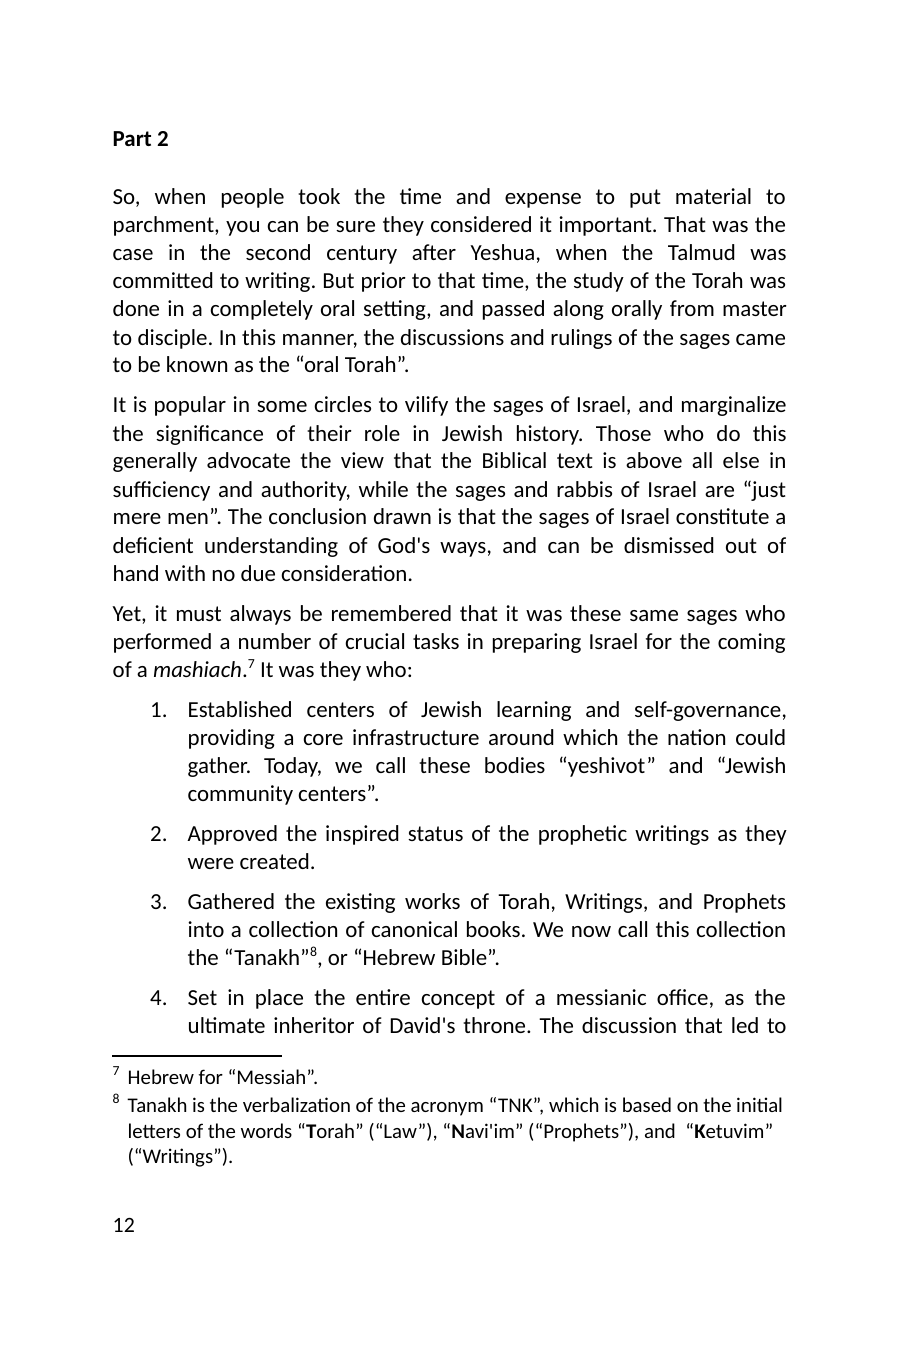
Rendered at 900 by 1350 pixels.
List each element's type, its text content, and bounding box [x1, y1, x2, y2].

text It is popular in some circles to vilify the sages of Israel, and marginalize the significance of their role in Jewish history. Those who do this generally advocate the view that the Biblical text is above all else in sufficiency and authority, while the sages and rabbis of Israel are “just mere men”. The conclusion drawn is that the sages of Israel constitute a deficient understanding of God's ways, and can be dismissed out of hand with no due consideration. [112, 391, 787, 587]
text So, when people took the time and expense to put material to parchment, you can be sure they considered it important. That was the case in the second century after Yeshua, when the Talmud was committed to writing. But prior to that time, the study of the Torah was done in a completely oral setting, and passed along orally from master to disciple. In this manner, the discussions and rulings of the sages came to be known as the “oral Torah”. [112, 182, 787, 379]
list Established centers of Jewish learning and self-governance, providing a core infrastructure around which the nation could gather. Today, we call these bodies “yeshivot” and “Jewish community centers”. [150, 695, 787, 807]
list Tanakh is the verbalization of the acronym “TNK”, which is based on the initial letters of the words “Torah” (“Law”), “Navi'im” (“Prophets”), and “Ketuvim” (“Writings”). [112, 1090, 787, 1169]
list Set in place the entire concept of a messianic office, as the ultimate inheritor of David's throne. The discussion that led to [150, 983, 787, 1039]
text Hebrew for “Messiah”. [112, 1062, 787, 1090]
list Gathered the existing works of Torah, Writings, and Prophets into a collection of canonical books. We now call this collection the “Tanakh”, or “Hebrew Bible”. [150, 887, 787, 971]
list Approved the inspired status of the prophetic writings as they were created. [150, 819, 787, 875]
text Yet, it must always be remembered that it was these same sages who performed a number of crucial tasks in preparing Israel for the coming of a mashiach. It was they who: [112, 599, 787, 683]
